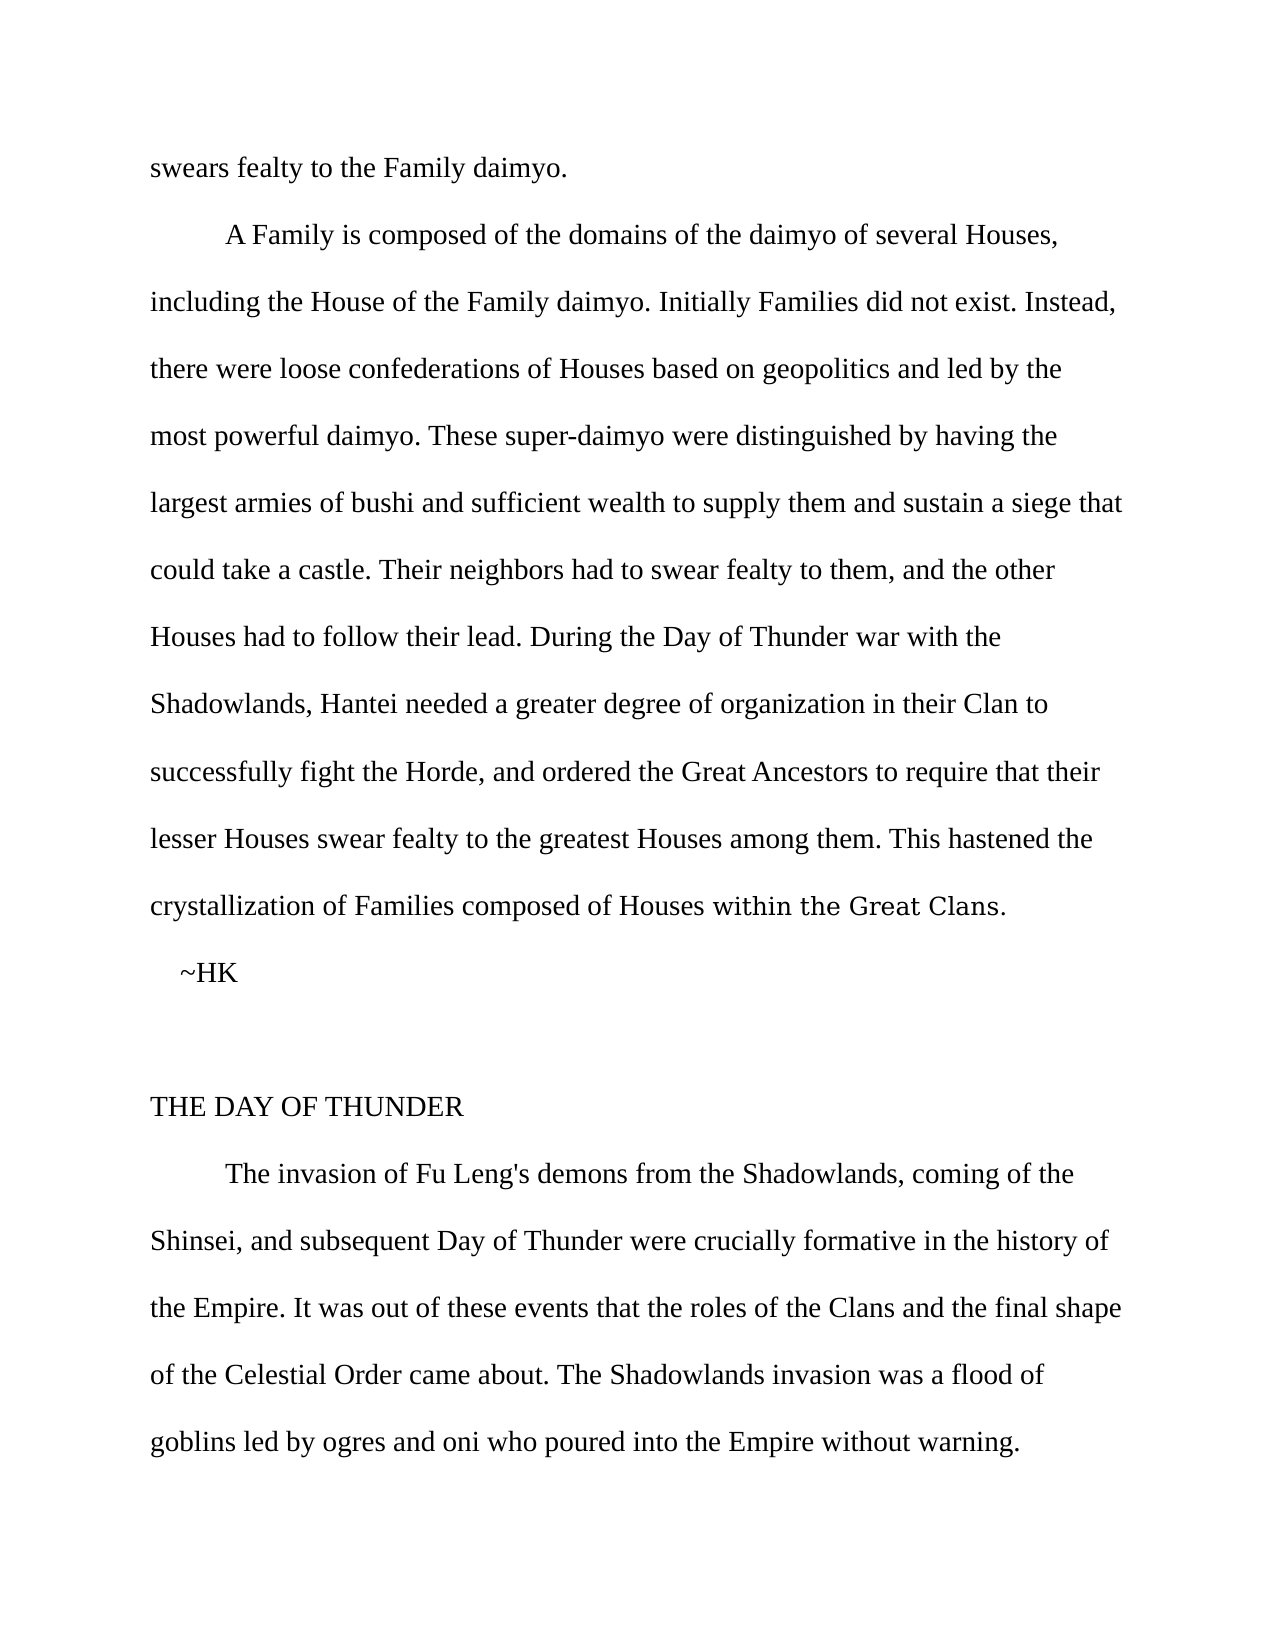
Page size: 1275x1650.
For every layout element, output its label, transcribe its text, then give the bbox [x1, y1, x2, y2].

text A Family is composed of the domains of the daimyo of several Houses, including the House of the Family daimyo. Initially Families did not exist. Instead, there were loose confederations of Houses based on geopolitics and led by the most powerful daimyo. These super-daimyo were distinguished by having the largest armies of bushi and sufficient wealth to supply them and sustain a siege that could take a castle. Their neighbors had to swear fealty to them, and the other Houses had to follow their lead. During the Day of Thunder war with the Shadowlands, Hantei needed a greater degree of organization in their Clan to successfully fight the Horde, and ordered the Great Ancestors to require that their lesser Houses swear fealty to the greatest Houses among them. This hastened the crystallization of Families composed of Houses within the Great Clans. [150, 217, 1125, 921]
text The invasion of Fu Leng's demons from the Shadowlands, coming of the Shinsei, and subsequent Day of Thunder were crucially formative in the history of the Empire. It was out of these events that the roles of the Clans and the final shape of the Celestial Order came about. The Shadowlands invasion was a flood of goblins led by ogres and oni who poured into the Empire without warning. [150, 1156, 1125, 1458]
text THE DAY OF THUNDER [150, 1089, 1125, 1123]
text ~HK [150, 955, 1125, 988]
text swears fealty to the Family daimyo. [150, 150, 1125, 183]
